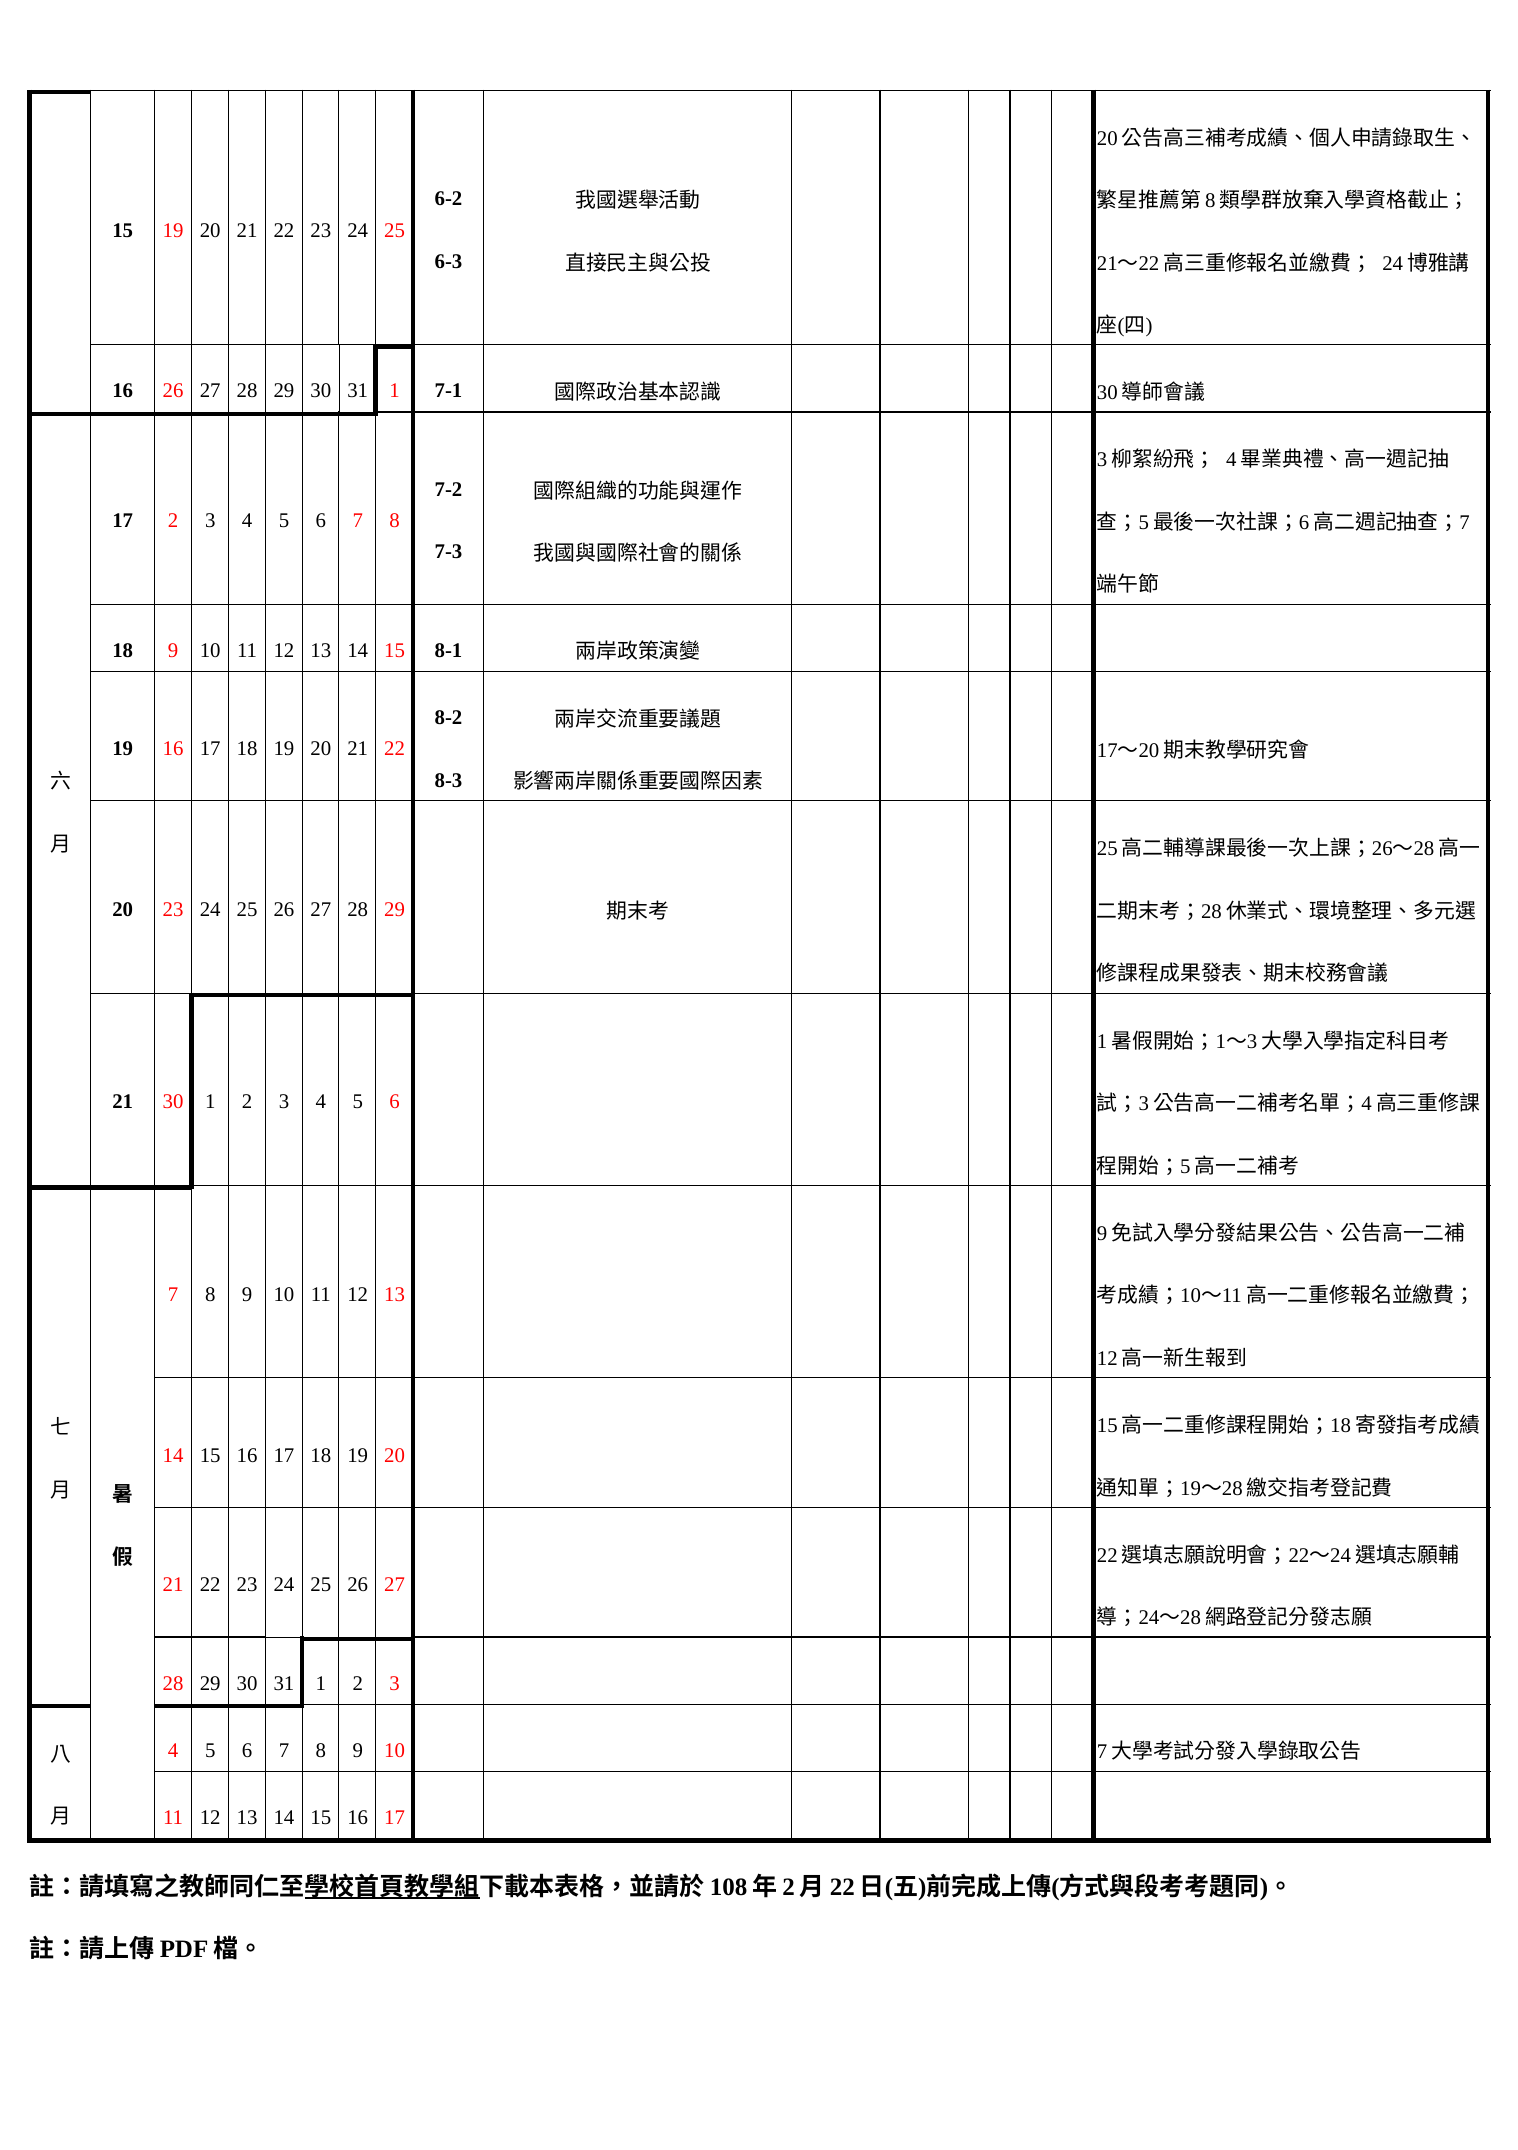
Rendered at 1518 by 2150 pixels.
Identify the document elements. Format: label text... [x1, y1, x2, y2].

table_cell 10 [192, 605, 228, 671]
table_cell 29 [376, 801, 411, 993]
table_cell 暑 假 [91, 1190, 154, 1838]
table_cell 29 [266, 345, 302, 411]
table_cell [1052, 1638, 1091, 1703]
table_cell 4 [155, 1708, 191, 1771]
table_cell 7大學考試分發入學錄取公告 [1096, 1705, 1486, 1771]
table_cell [1011, 1378, 1051, 1507]
table_cell [1052, 1186, 1091, 1377]
table_cell 22 [266, 91, 302, 344]
table_cell 21 [91, 994, 154, 1185]
table_cell 19 [339, 1378, 375, 1507]
table_cell [415, 1705, 483, 1771]
table_cell 15 [91, 91, 154, 344]
table_cell [1011, 994, 1051, 1185]
table_cell [792, 1772, 879, 1838]
table_cell 23 [229, 1508, 265, 1636]
table_cell 2 [155, 416, 191, 603]
table_cell 9 [229, 1186, 265, 1377]
table_cell 6 [303, 416, 338, 603]
table_cell 3 [266, 997, 302, 1185]
table_cell 19 [155, 91, 191, 344]
table_cell 4 [303, 997, 338, 1185]
table_cell [881, 1186, 968, 1377]
table_cell 29 [192, 1638, 228, 1703]
table_cell 18 [229, 672, 265, 800]
table_cell [969, 1378, 1009, 1507]
table_cell 13 [376, 1186, 411, 1377]
table_cell 3 [192, 416, 228, 603]
table_cell 兩岸交流重要議題 影響兩岸關係重要國際因素 [484, 672, 791, 800]
table_cell 28 [339, 801, 375, 993]
table_cell 兩岸政策演變 [484, 605, 791, 671]
table_cell 18 [91, 605, 154, 671]
table_cell 23 [303, 91, 338, 344]
table_cell [969, 994, 1009, 1185]
table_cell 9 [339, 1705, 375, 1771]
table_cell 26 [339, 1508, 375, 1636]
table_cell [1052, 1705, 1091, 1771]
table_cell 21 [155, 1508, 191, 1636]
table_cell 20 [376, 1378, 411, 1507]
table_cell 7-2 7-3 [415, 413, 483, 603]
table_cell [415, 1186, 483, 1377]
table_cell [415, 994, 483, 1185]
table_cell 14 [155, 1378, 191, 1507]
table_cell 12 [339, 1186, 375, 1377]
table_cell [792, 413, 879, 603]
table_cell [1011, 1705, 1051, 1771]
table_cell [792, 345, 879, 411]
table_cell [1011, 1508, 1051, 1636]
table_cell [1011, 345, 1051, 411]
table_cell [792, 1508, 879, 1636]
table_cell 20公告高三補考成績、個人申請錄取生、繁星推薦第8類學群放棄入學資格截止；21～22高三重修報名並繳費； 24博雅講座(四) [1096, 91, 1486, 344]
table_cell 17 [376, 1772, 411, 1838]
table_cell 17 [91, 416, 154, 603]
table_cell 國際政治基本認識 [484, 345, 791, 411]
table_cell 16 [339, 1772, 375, 1838]
table_cell 22選填志願說明會；22～24選填志願輔導；24～28網路登記分發志願 [1096, 1508, 1486, 1636]
table_cell [1011, 413, 1051, 603]
table_cell 27 [192, 345, 228, 411]
table_cell [969, 1772, 1009, 1838]
table_cell 16 [91, 345, 154, 411]
table_cell [484, 1772, 791, 1838]
table_cell [881, 801, 968, 993]
table_cell [792, 1705, 879, 1771]
table_cell 5 [192, 1708, 228, 1771]
table_cell 1 [304, 1641, 338, 1703]
table_cell 20 [303, 672, 338, 800]
table_cell [1096, 605, 1486, 671]
table_cell 31 [340, 345, 373, 411]
table_cell [792, 672, 879, 800]
table_cell 27 [303, 801, 338, 993]
table_cell [1011, 91, 1051, 344]
table_cell 16 [229, 1378, 265, 1507]
table_cell 7 [266, 1708, 302, 1771]
table_cell 1 [378, 349, 411, 411]
table_cell [881, 413, 968, 603]
table_cell 12 [192, 1772, 228, 1838]
table_cell [881, 1508, 968, 1636]
table_cell [484, 1378, 791, 1507]
table_cell 11 [229, 605, 265, 671]
table_cell [792, 994, 879, 1185]
table_cell 22 [192, 1508, 228, 1636]
table_cell [881, 672, 968, 800]
table_cell 4 [229, 416, 265, 603]
table_cell 24 [266, 1508, 302, 1636]
table_cell 八 月 [32, 1708, 90, 1838]
table_cell 25 [229, 801, 265, 993]
table_cell [969, 91, 1009, 344]
table_cell 14 [266, 1772, 302, 1838]
table_cell 5 [266, 416, 302, 603]
table_cell 2 [339, 1641, 375, 1703]
table_cell [484, 1508, 791, 1636]
table_cell 9 [155, 605, 191, 671]
table_cell [792, 1638, 879, 1703]
table_cell 15 [303, 1772, 338, 1838]
table_cell [1011, 1638, 1051, 1703]
table_cell [881, 1638, 968, 1703]
table_cell [1052, 345, 1091, 411]
table_cell [969, 413, 1009, 603]
table_cell 1 [194, 997, 228, 1185]
table_cell [969, 345, 1009, 411]
table_cell 28 [229, 345, 265, 411]
table_cell [881, 1772, 968, 1838]
table_cell 20 [91, 801, 154, 993]
table_cell [792, 1186, 879, 1377]
table_cell [1011, 1186, 1051, 1377]
table_cell [1011, 672, 1051, 800]
table_cell 7 [155, 1190, 191, 1377]
table_cell [969, 1638, 1009, 1703]
table_cell 26 [155, 345, 191, 411]
table_cell [881, 1705, 968, 1771]
table_cell [1052, 605, 1091, 671]
table_cell 25 [376, 91, 411, 344]
table_cell 國際組織的功能與運作 我國與國際社會的關係 [484, 413, 791, 603]
table_cell [484, 1638, 791, 1703]
table_cell 17 [266, 1378, 302, 1507]
table_cell 8 [192, 1186, 228, 1377]
table_cell [1011, 1772, 1051, 1838]
table_cell 8-2 8-3 [415, 672, 483, 800]
table_cell 21 [229, 91, 265, 344]
table_cell 期末考 [484, 801, 791, 993]
table_cell 15 [376, 605, 411, 671]
table_cell 2 [229, 997, 265, 1185]
table_cell [484, 1705, 791, 1771]
text 註：請上傳PDF檔。 [29, 1905, 1488, 1968]
table_cell [881, 345, 968, 411]
table_cell [415, 1772, 483, 1838]
text 註：請填寫之教師同仁至學校首頁教學組下載本表格，並請於108年2月22日(五)前完成上傳(方式與段考考題同)。 [29, 1843, 1488, 1905]
table_cell [1052, 1378, 1091, 1507]
table_cell [969, 672, 1009, 800]
table_cell 23 [155, 801, 191, 993]
table_cell 28 [155, 1638, 191, 1703]
table_cell [969, 1186, 1009, 1377]
table_cell 8 [376, 413, 411, 603]
table_cell [415, 801, 483, 993]
table_cell 6 [229, 1708, 265, 1771]
table_cell 10 [376, 1705, 411, 1771]
table_cell 11 [155, 1772, 191, 1838]
table_cell 19 [266, 672, 302, 800]
table_cell [1052, 1508, 1091, 1636]
table_cell 17～20期末教學研究會 [1096, 672, 1486, 800]
table_cell 3 [376, 1641, 411, 1703]
table_cell [1096, 1772, 1486, 1838]
table_cell [969, 1508, 1009, 1636]
table_cell 13 [303, 605, 338, 671]
table_cell [969, 801, 1009, 993]
table_cell [1096, 1638, 1486, 1703]
table_cell 六 月 [32, 416, 90, 1185]
table_cell 15高一二重修課程開始；18寄發指考成績通知單；19～28繳交指考登記費 [1096, 1378, 1486, 1507]
table_cell 30 [229, 1638, 265, 1703]
table_cell 3柳絮紛飛； 4畢業典禮、高一週記抽查；5最後一次社課；6高二週記抽查；7端午節 [1096, 413, 1486, 603]
table_cell 25 [303, 1508, 338, 1636]
table_cell 17 [192, 672, 228, 800]
table_cell 21 [339, 672, 375, 800]
table_cell [415, 1638, 483, 1703]
table_cell [484, 994, 791, 1185]
table_cell 1暑假開始；1～3大學入學指定科目考試；3公告高一二補考名單；4高三重修課程開始；5高一二補考 [1096, 994, 1486, 1185]
table_cell 19 [91, 672, 154, 800]
table_cell 20 [192, 91, 228, 344]
table_cell [792, 1378, 879, 1507]
table_cell 6-2 6-3 [415, 91, 483, 344]
table_cell 11 [303, 1186, 338, 1377]
table_cell [969, 605, 1009, 671]
table_cell [415, 1378, 483, 1507]
table_cell [1052, 801, 1091, 993]
table_cell 14 [339, 605, 375, 671]
table_cell 13 [229, 1772, 265, 1838]
table_cell [32, 94, 90, 411]
table_cell [792, 605, 879, 671]
table_cell [1052, 91, 1091, 344]
table_cell 24 [192, 801, 228, 993]
table_cell [881, 605, 968, 671]
table_cell 7 [339, 416, 375, 603]
table_cell [1011, 801, 1051, 993]
table_cell 30 [155, 994, 189, 1185]
table_cell [1052, 994, 1091, 1185]
table_cell [881, 91, 968, 344]
table_cell 七 月 [32, 1190, 90, 1703]
table_cell 12 [266, 605, 302, 671]
table_cell 我國選舉活動 直接民主與公投 [484, 91, 791, 344]
table_cell 10 [266, 1186, 302, 1377]
table_cell [792, 91, 879, 344]
table_cell [1052, 1772, 1091, 1838]
table_cell 9免試入學分發結果公告、公告高一二補考成績；10～11高一二重修報名並繳費；12高一新生報到 [1096, 1186, 1486, 1377]
table_cell 8-1 [415, 605, 483, 671]
table_cell 18 [303, 1378, 338, 1507]
table_cell 8 [303, 1705, 338, 1771]
table_cell [792, 801, 879, 993]
table_cell 15 [192, 1378, 228, 1507]
table_cell 6 [376, 997, 411, 1185]
table_cell 27 [376, 1508, 411, 1636]
table_cell 16 [155, 672, 191, 800]
table_cell [415, 1508, 483, 1636]
table_cell 22 [376, 672, 411, 800]
table_cell 30導師會議 [1096, 345, 1486, 411]
table_cell 30 [303, 345, 339, 411]
table_cell [881, 1378, 968, 1507]
table_cell 31 [266, 1638, 300, 1703]
table_cell [484, 1186, 791, 1377]
table_cell [881, 994, 968, 1185]
table_cell 24 [339, 91, 375, 344]
table_cell [1011, 605, 1051, 671]
table_cell 7-1 [415, 345, 483, 411]
table_cell [969, 1705, 1009, 1771]
table_cell 5 [339, 997, 375, 1185]
table_cell 25高二輔導課最後一次上課；26～28高一二期末考；28休業式、環境整理、多元選修課程成果發表、期末校務會議 [1096, 801, 1486, 993]
table_cell [1052, 672, 1091, 800]
table_cell [1052, 413, 1091, 603]
table_cell 26 [266, 801, 302, 993]
